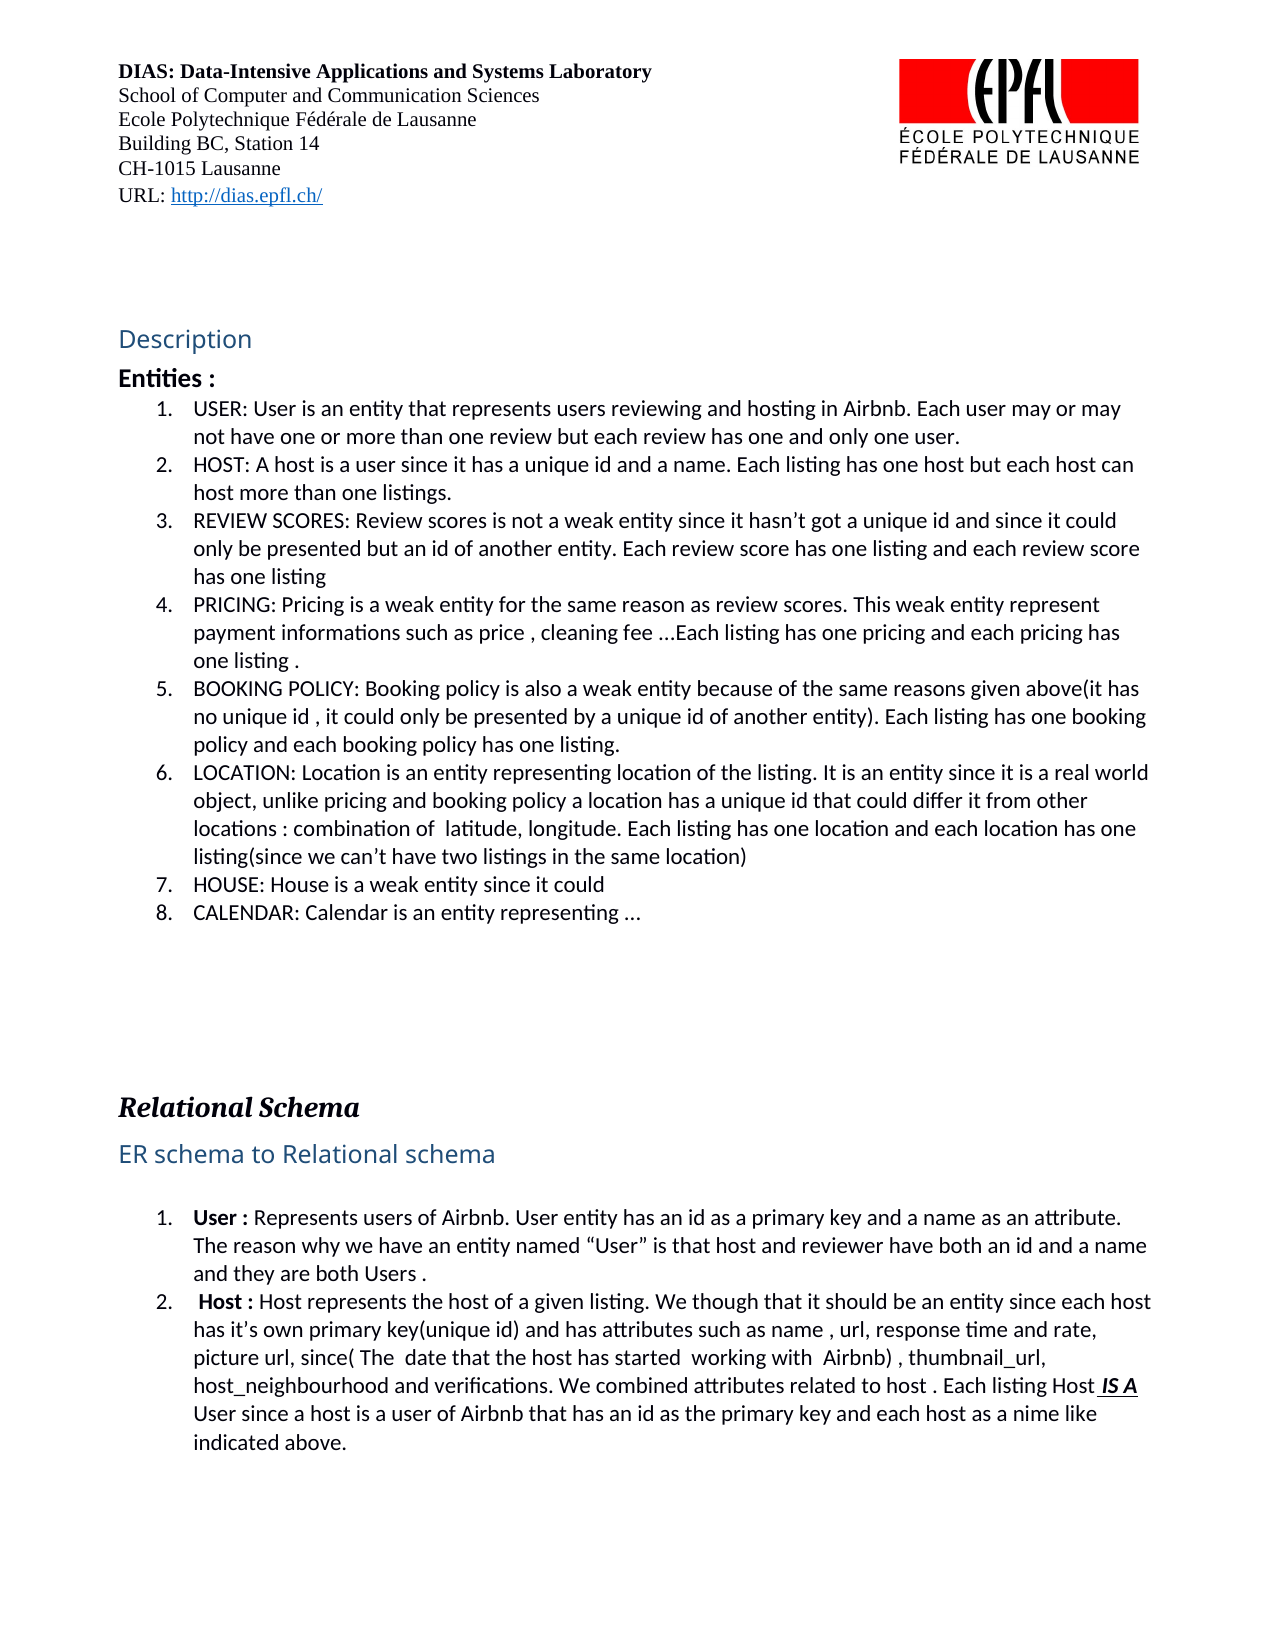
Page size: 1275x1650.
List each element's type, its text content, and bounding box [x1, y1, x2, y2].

list HOST: A host is a user since it has a unique id and a name. Each listing has one host but each host can host more than one listings. [156, 450, 1157, 506]
list PRICING: Pricing is a weak entity for the same reason as review scores. This weak entity represent payment informations such as price , cleaning fee ...Each listing has one pricing and each pricing has one listing . [156, 590, 1157, 674]
text Entities : [118, 361, 1157, 394]
list Host : Host represents the host of a given listing. We though that it should be an entity since each host has it’s own primary key(unique id) and has attributes such as name , url, response time and rate, picture url, since( The date that the host has started working with Airbnb) , thumbnail_url, host_neighbourhood and verifications. We combined attributes related to host . Each listing Host IS A User since a host is a user of Airbnb that has an id as the primary key and each host as a nime like indicated above. [156, 1287, 1157, 1456]
picture [899, 59, 1140, 167]
list CALENDAR: Calendar is an entity representing ... [156, 898, 1157, 926]
list User : Represents users of Airbnb. User entity has an id as a primary key and a name as an attribute. The reason why we have an entity named “User” is that host and reviewer have both an id and a name and they are both Users . [156, 1203, 1157, 1287]
list REVIEW SCORES: Review scores is not a weak entity since it hasn’t got a unique id and since it could only be presented but an id of another entity. Each review score has one listing and each review score has one listing [156, 506, 1157, 590]
subtitle Description [118, 322, 1157, 356]
subtitle Relational Schema [118, 1091, 1157, 1125]
subtitle ER schema to Relational schema [118, 1136, 1157, 1170]
list LOCATION: Location is an entity representing location of the listing. It is an entity since it is a real world object, unlike pricing and booking policy a location has a unique id that could differ it from other locations : combination of latitude, longitude. Each listing has one location and each location has one listing(since we can’t have two listings in the same location) [156, 758, 1157, 870]
list BOOKING POLICY: Booking policy is also a weak entity because of the same reasons given above(it has no unique id , it could only be presented by a unique id of another entity). Each listing has one booking policy and each booking policy has one listing. [156, 674, 1157, 758]
list HOUSE: House is a weak entity since it could [156, 870, 1157, 898]
list USER: User is an entity that represents users reviewing and hosting in Airbnb. Each user may or may not have one or more than one review but each review has one and only one user. [156, 394, 1157, 450]
